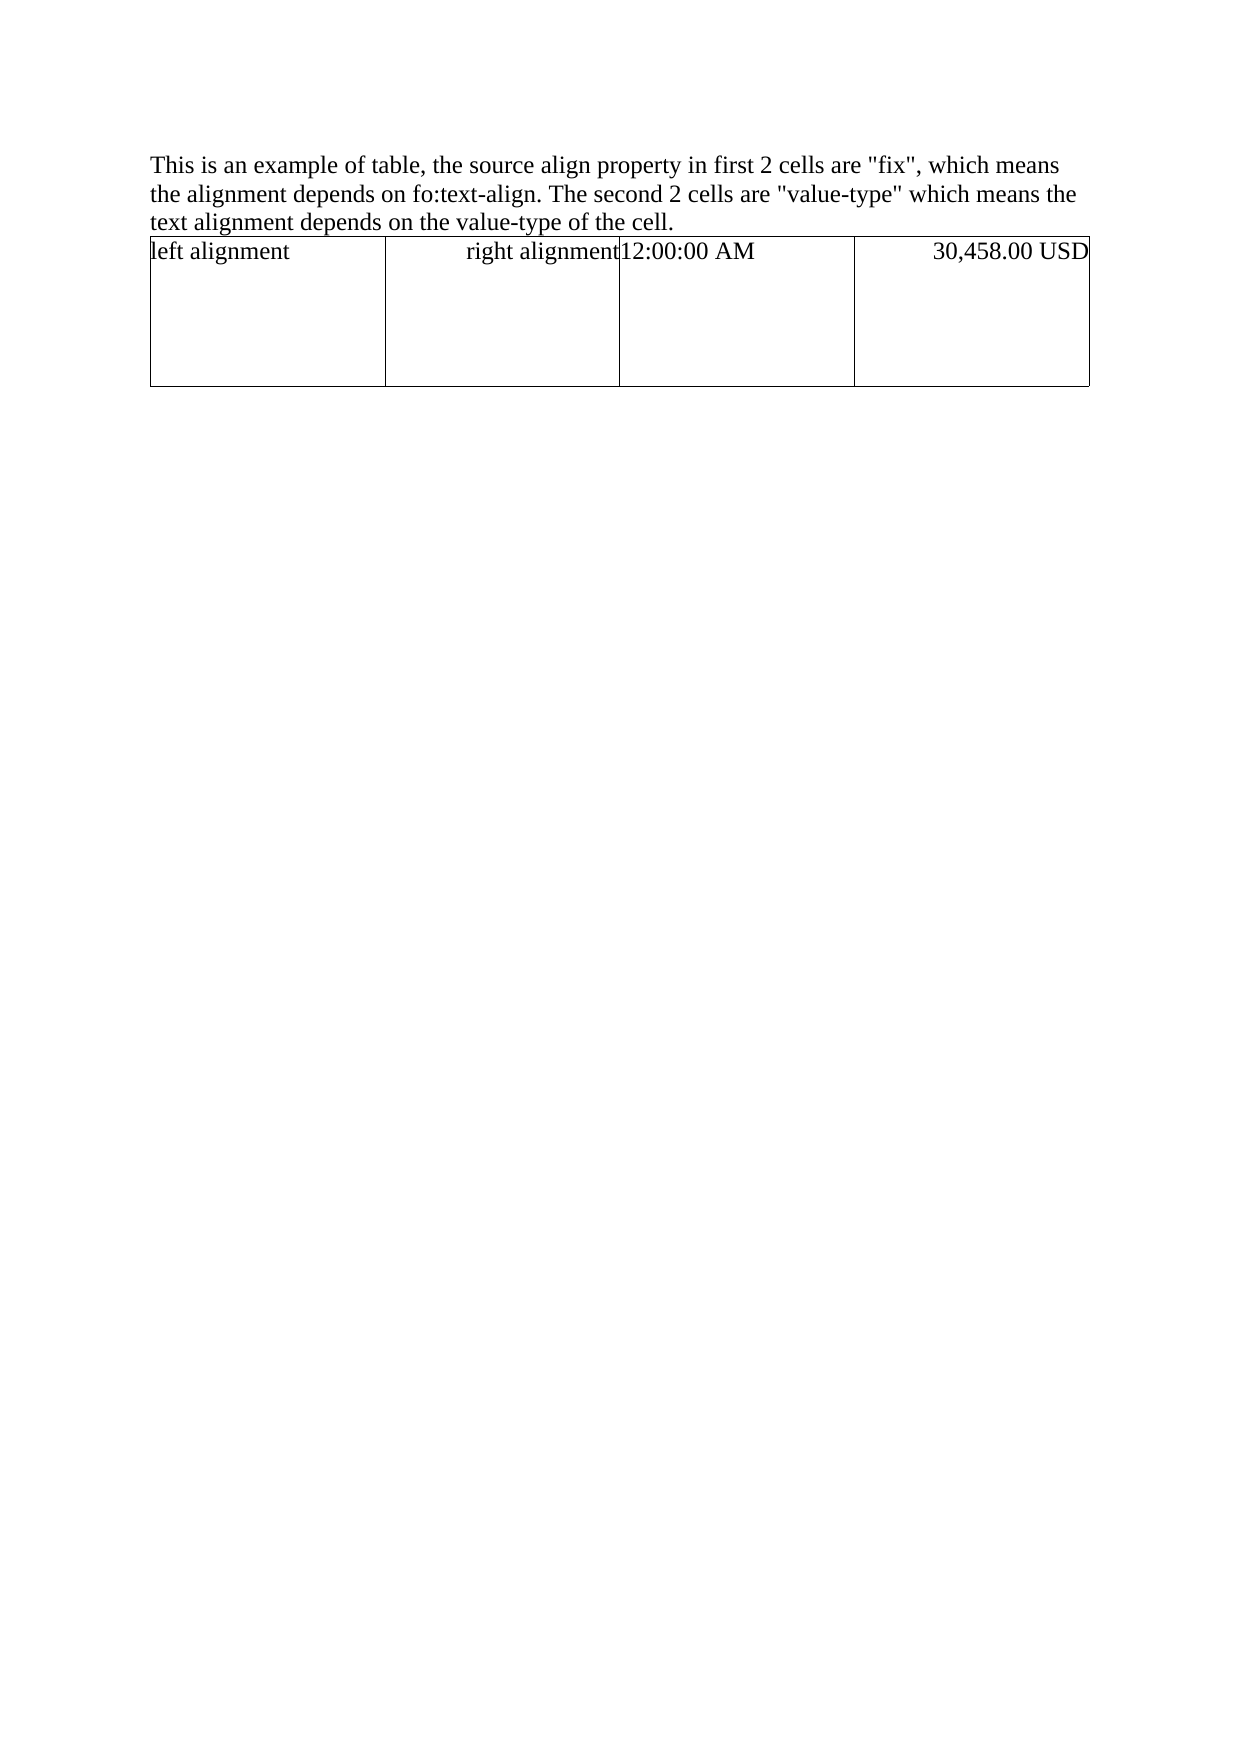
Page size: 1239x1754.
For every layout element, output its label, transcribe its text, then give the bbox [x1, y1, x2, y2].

table_cell left alignment [151, 387, 385, 536]
table_cell 30,458.00 USD [855, 387, 1089, 536]
table_cell 12:00:00 AM [620, 387, 854, 536]
table_cell right alignment [386, 537, 619, 686]
table_cell right alignment [386, 387, 619, 536]
table_cell 30,458.00 USD [855, 537, 1089, 686]
table_header 12:00:00 AM [620, 237, 854, 386]
table_header 30,458.00 USD [855, 237, 1089, 386]
table_cell left alignment [151, 537, 385, 686]
table_cell 12:00:00 AM [620, 537, 854, 686]
table_header right alignment [386, 237, 619, 386]
text This is an example of table, the source align property in first 2 cells are "fix", which means the alignment depends on fo:text-align. The second 2 cells are "value-type" which means the text alignment depends on the value-type of the cell. [150, 150, 1089, 236]
table_header left alignment [151, 237, 385, 386]
